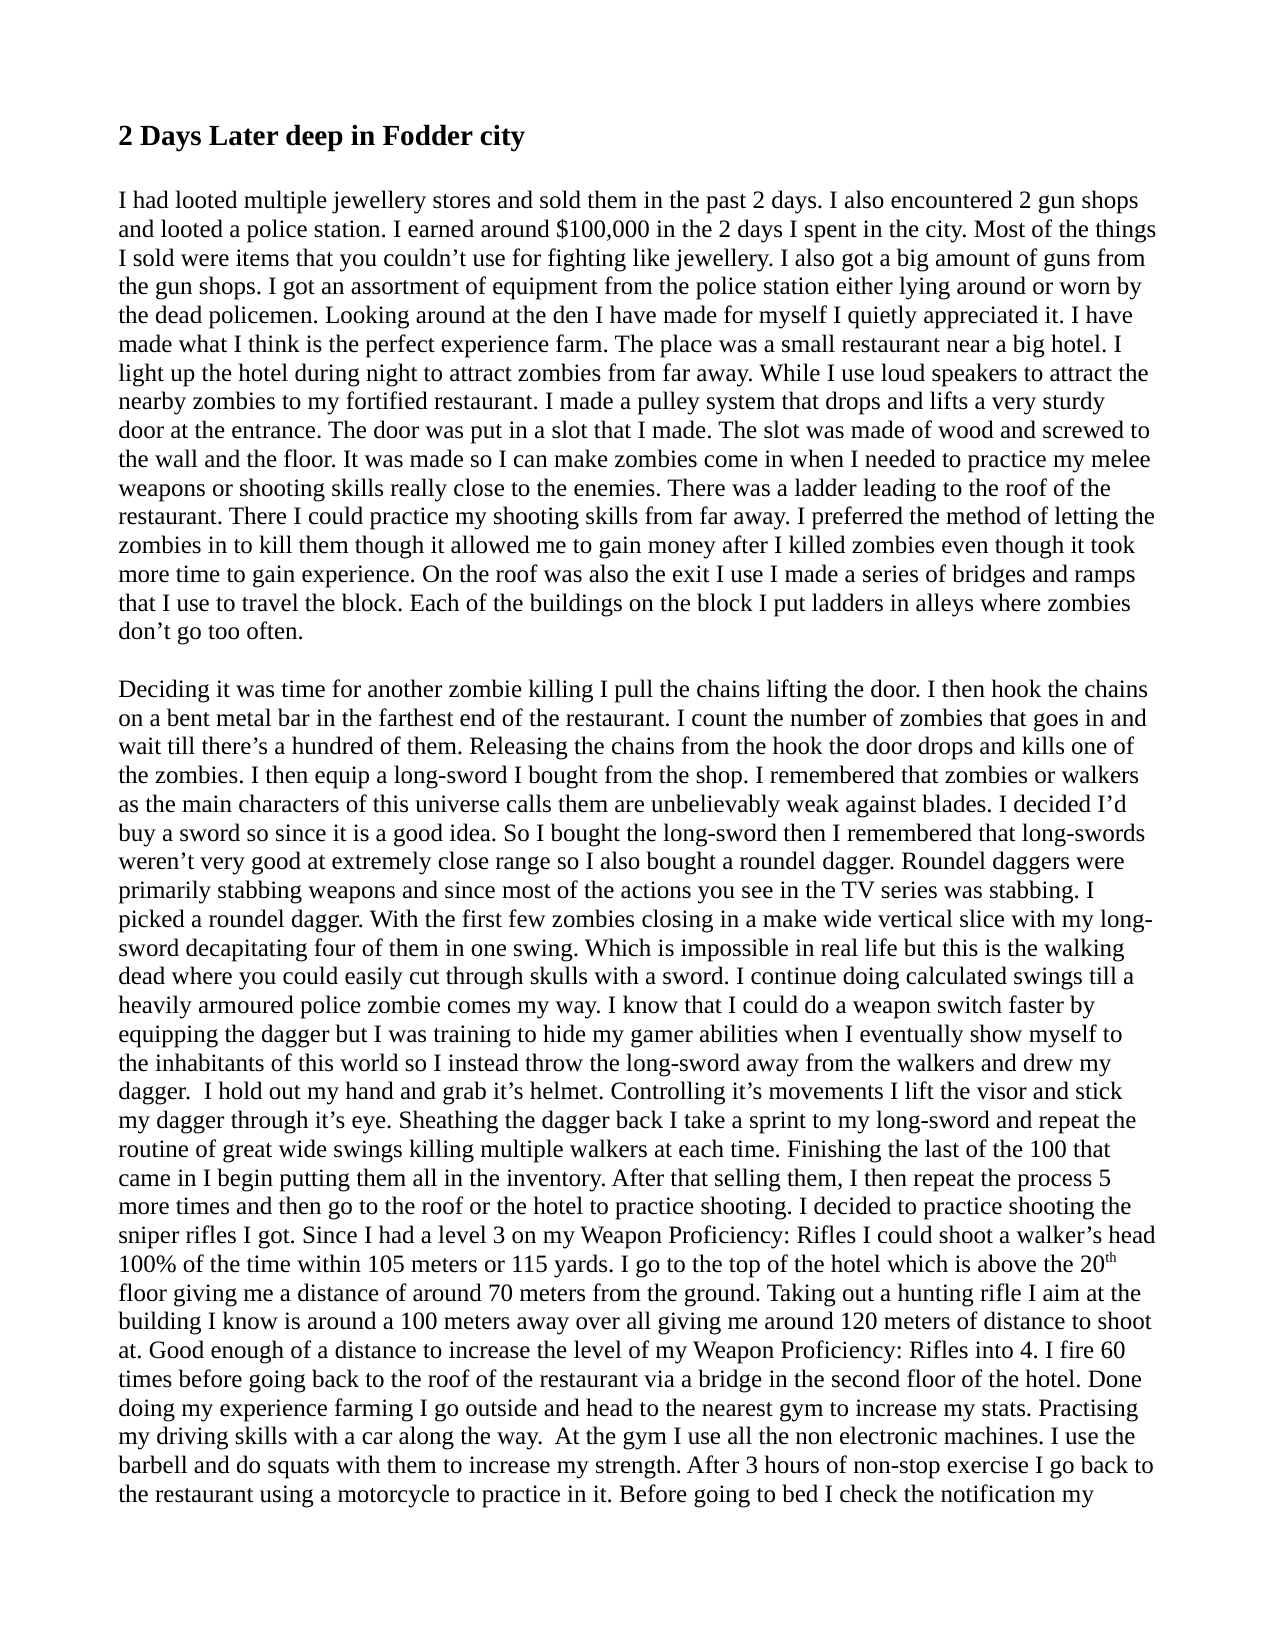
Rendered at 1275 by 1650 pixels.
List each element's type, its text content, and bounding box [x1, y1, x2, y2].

text I had looted multiple jewellery stores and sold them in the past 2 days. I also encountered 2 gun shops and looted a police station. I earned around $100,000 in the 2 days I spent in the city. Most of the things I sold were items that you couldn’t use for fighting like jewellery. I also got a big amount of guns from the gun shops. I got an assortment of equipment from the police station either lying around or worn by the dead policemen. Looking around at the den I have made for myself I quietly appreciated it. I have made what I think is the perfect experience farm. The place was a small restaurant near a big hotel. I light up the hotel during night to attract zombies from far away. While I use loud speakers to attract the nearby zombies to my fortified restaurant. I made a pulley system that drops and lifts a very sturdy door at the entrance. The door was put in a slot that I made. The slot was made of wood and screwed to the wall and the floor. It was made so I can make zombies come in when I needed to practice my melee weapons or shooting skills really close to the enemies. There was a ladder leading to the roof of the restaurant. There I could practice my shooting skills from far away. I preferred the method of letting the zombies in to kill them though it allowed me to gain money after I killed zombies even though it took more time to gain experience. On the roof was also the exit I use I made a series of bridges and ramps that I use to travel the block. Each of the buildings on the block I put ladders in alleys where zombies don’t go too often. [118, 185, 1157, 645]
text Deciding it was time for another zombie killing I pull the chains lifting the door. I then hook the chains on a bent metal bar in the farthest end of the restaurant. I count the number of zombies that goes in and wait till there’s a hundred of them. Releasing the chains from the hook the door drops and kills one of the zombies. I then equip a long-sword I bought from the shop. I remembered that zombies or walkers as the main characters of this universe calls them are unbelievably weak against blades. I decided I’d buy a sword so since it is a good idea. So I bought the long-sword then I remembered that long-swords weren’t very good at extremely close range so I also bought a roundel dagger. Roundel daggers were primarily stabbing weapons and since most of the actions you see in the TV series was stabbing. I picked a roundel dagger. With the first few zombies closing in a make wide vertical slice with my long-sword decapitating four of them in one swing. Which is impossible in real life but this is the walking dead where you could easily cut through skulls with a sword. I continue doing calculated swings till a heavily armoured police zombie comes my way. I know that I could do a weapon switch faster by equipping the dagger but I was training to hide my gamer abilities when I eventually show myself to the inhabitants of this world so I instead throw the long-sword away from the walkers and drew my dagger. I hold out my hand and grab it’s helmet. Controlling it’s movements I lift the visor and stick my dagger through it’s eye. Sheathing the dagger back I take a sprint to my long-sword and repeat the routine of great wide swings killing multiple walkers at each time. Finishing the last of the 100 that came in I begin putting them all in the inventory. After that selling them, I then repeat the process 5 more times and then go to the roof or the hotel to practice shooting. I decided to practice shooting the sniper rifles I got. Since I had a level 3 on my Weapon Proficiency: Rifles I could shoot a walker’s head 100% of the time within 105 meters or 115 yards. I go to the top of the hotel which is above the 20th floor giving me a distance of around 70 meters from the ground. Taking out a hunting rifle I aim at the building I know is around a 100 meters away over all giving me around 120 meters of distance to shoot at. Good enough of a distance to increase the level of my Weapon Proficiency: Rifles into 4. I fire 60 times before going back to the roof of the restaurant via a bridge in the second floor of the hotel. Done doing my experience farming I go outside and head to the nearest gym to increase my stats. Practising my driving skills with a car along the way. At the gym I use all the non electronic machines. I use the barbell and do squats with them to increase my strength. After 3 hours of non-stop exercise I go back to the restaurant using a motorcycle to practice in it. Before going to bed I check the notification my [118, 674, 1157, 1508]
text 2 Days Later deep in Fodder city [118, 118, 1157, 152]
